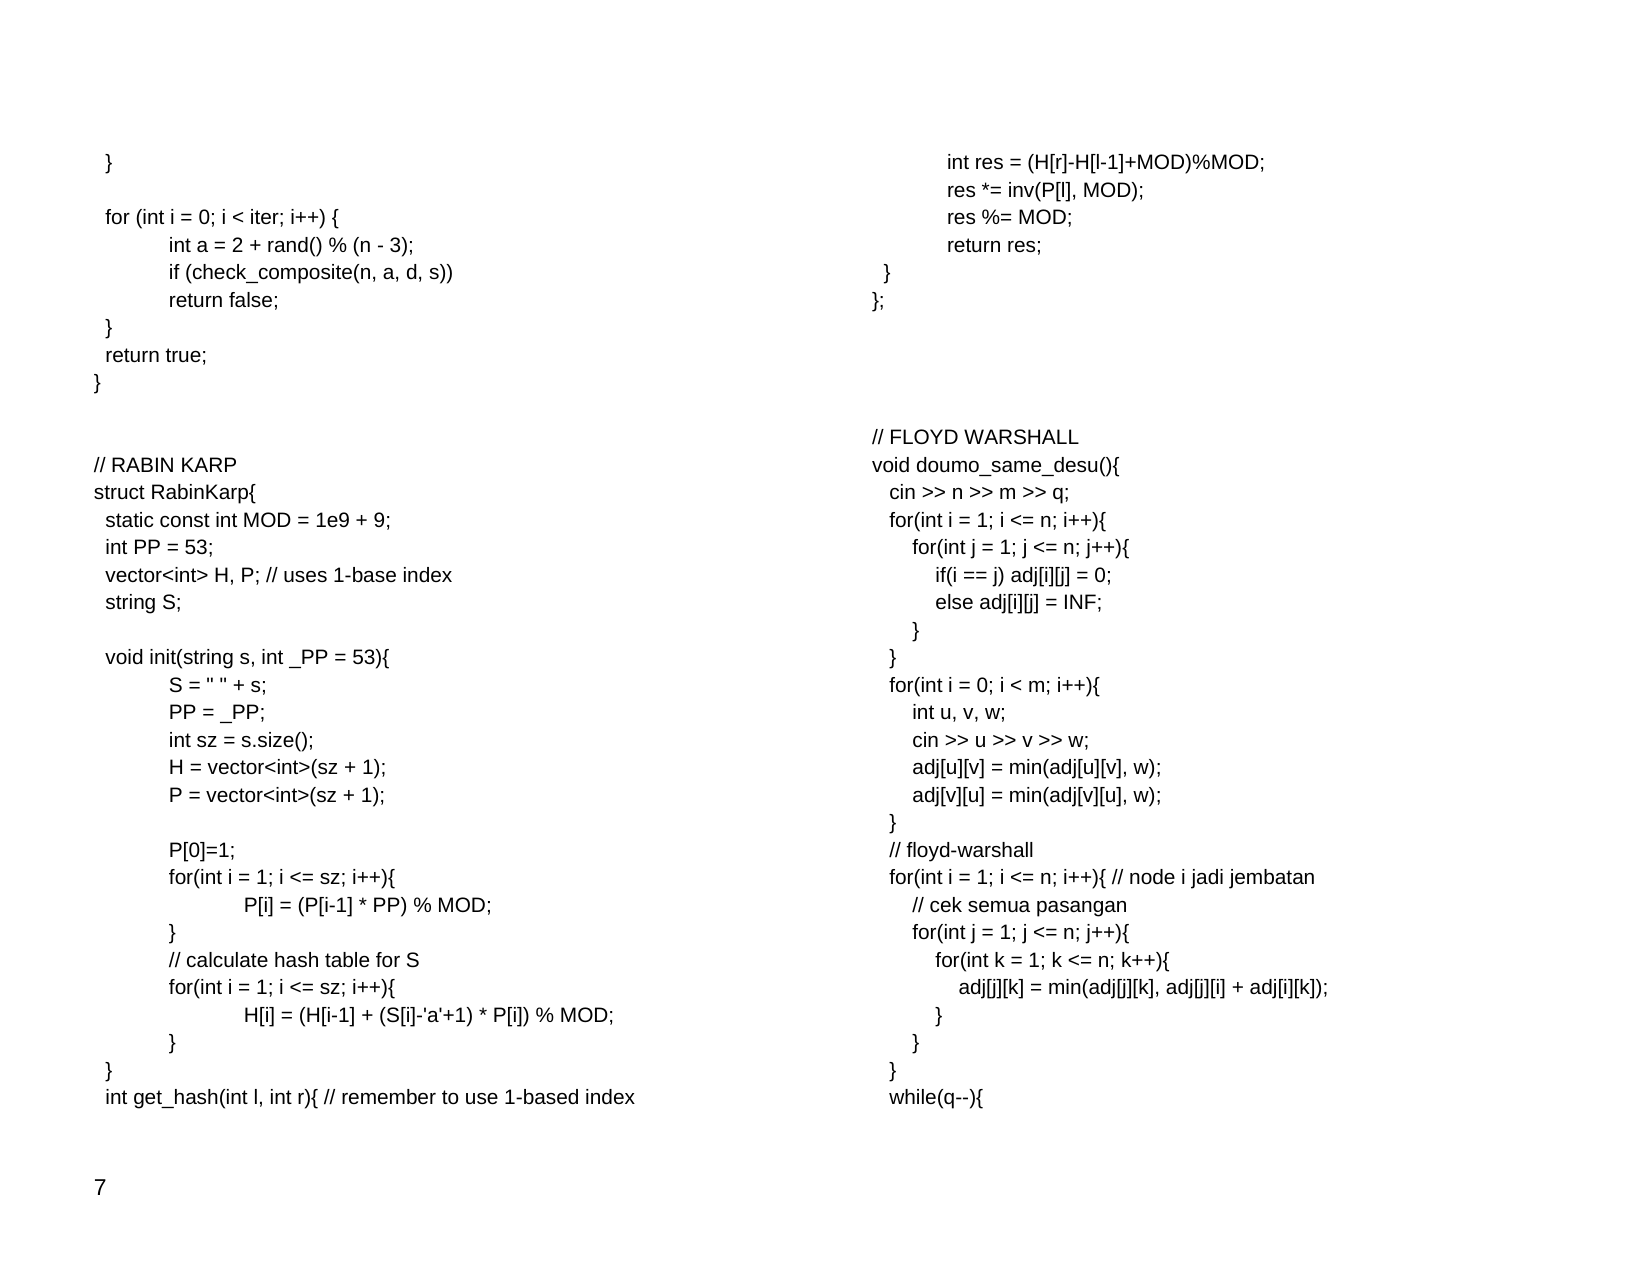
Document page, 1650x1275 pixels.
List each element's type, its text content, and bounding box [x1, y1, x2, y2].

text void init(string s, int _PP = 53){ [94, 645, 797, 669]
text void doumo_same_desu(){ [872, 452, 1575, 476]
text cin >> u >> v >> w; [872, 727, 1575, 751]
text res *= inv(P[l], MOD); [872, 177, 1575, 201]
text while(q--){ [872, 1085, 1575, 1109]
text for(int i = 1; i <= n; i++){ [872, 507, 1575, 531]
text } [872, 645, 1575, 669]
text }; [872, 287, 1575, 311]
text P[0]=1; [94, 837, 797, 861]
text } [94, 920, 797, 944]
text } [872, 617, 1575, 641]
text PP = _PP; [94, 700, 797, 724]
text return false; [94, 287, 797, 311]
text } [94, 1030, 797, 1054]
text for(int k = 1; k <= n; k++){ [872, 947, 1575, 971]
text for (int i = 0; i < iter; i++) { [94, 205, 797, 229]
text H = vector<int>(sz + 1); [94, 755, 797, 779]
text } [872, 810, 1575, 834]
text // cek semua pasangan [872, 892, 1575, 916]
text else adj[i][j] = INF; [872, 590, 1575, 614]
text for(int j = 1; j <= n; j++){ [872, 920, 1575, 944]
text return true; [94, 342, 797, 366]
text int PP = 53; [94, 535, 797, 559]
text S = " " + s; [94, 672, 797, 696]
text H[i] = (H[i-1] + (S[i]-'a'+1) * P[i]) % MOD; [94, 1002, 797, 1026]
text adj[u][v] = min(adj[u][v], w); [872, 755, 1575, 779]
text // RABIN KARP [94, 452, 797, 476]
text } [94, 315, 797, 339]
text } [94, 150, 797, 174]
text for(int i = 0; i < m; i++){ [872, 672, 1575, 696]
text static const int MOD = 1e9 + 9; [94, 507, 797, 531]
text } [872, 1057, 1575, 1081]
text if (check_composite(n, a, d, s)) [94, 260, 797, 284]
text } [872, 1002, 1575, 1026]
text int a = 2 + rand() % (n - 3); [94, 232, 797, 256]
text for(int i = 1; i <= n; i++){ // node i jadi jembatan [872, 865, 1575, 889]
text int get_hash(int l, int r){ // remember to use 1-based index [94, 1085, 797, 1109]
text string S; [94, 590, 797, 614]
text adj[v][u] = min(adj[v][u], w); [872, 782, 1575, 806]
text // floyd-warshall [872, 837, 1575, 861]
text return res; [872, 232, 1575, 256]
text } [872, 260, 1575, 284]
text for(int i = 1; i <= sz; i++){ [94, 975, 797, 999]
text } [872, 1030, 1575, 1054]
text } [94, 370, 797, 394]
text res %= MOD; [872, 205, 1575, 229]
text } [94, 1057, 797, 1081]
text // FLOYD WARSHALL [872, 425, 1575, 449]
text vector<int> H, P; // uses 1-base index [94, 562, 797, 586]
text // calculate hash table for S [94, 947, 797, 971]
text P = vector<int>(sz + 1); [94, 782, 797, 806]
text int res = (H[r]-H[l-1]+MOD)%MOD; [872, 150, 1575, 174]
text adj[j][k] = min(adj[j][k], adj[j][i] + adj[i][k]); [872, 975, 1575, 999]
text for(int j = 1; j <= n; j++){ [872, 535, 1575, 559]
text for(int i = 1; i <= sz; i++){ [94, 865, 797, 889]
text int u, v, w; [872, 700, 1575, 724]
text if(i == j) adj[i][j] = 0; [872, 562, 1575, 586]
text cin >> n >> m >> q; [872, 480, 1575, 504]
text int sz = s.size(); [94, 727, 797, 751]
text struct RabinKarp{ [94, 480, 797, 504]
text P[i] = (P[i-1] * PP) % MOD; [94, 892, 797, 916]
